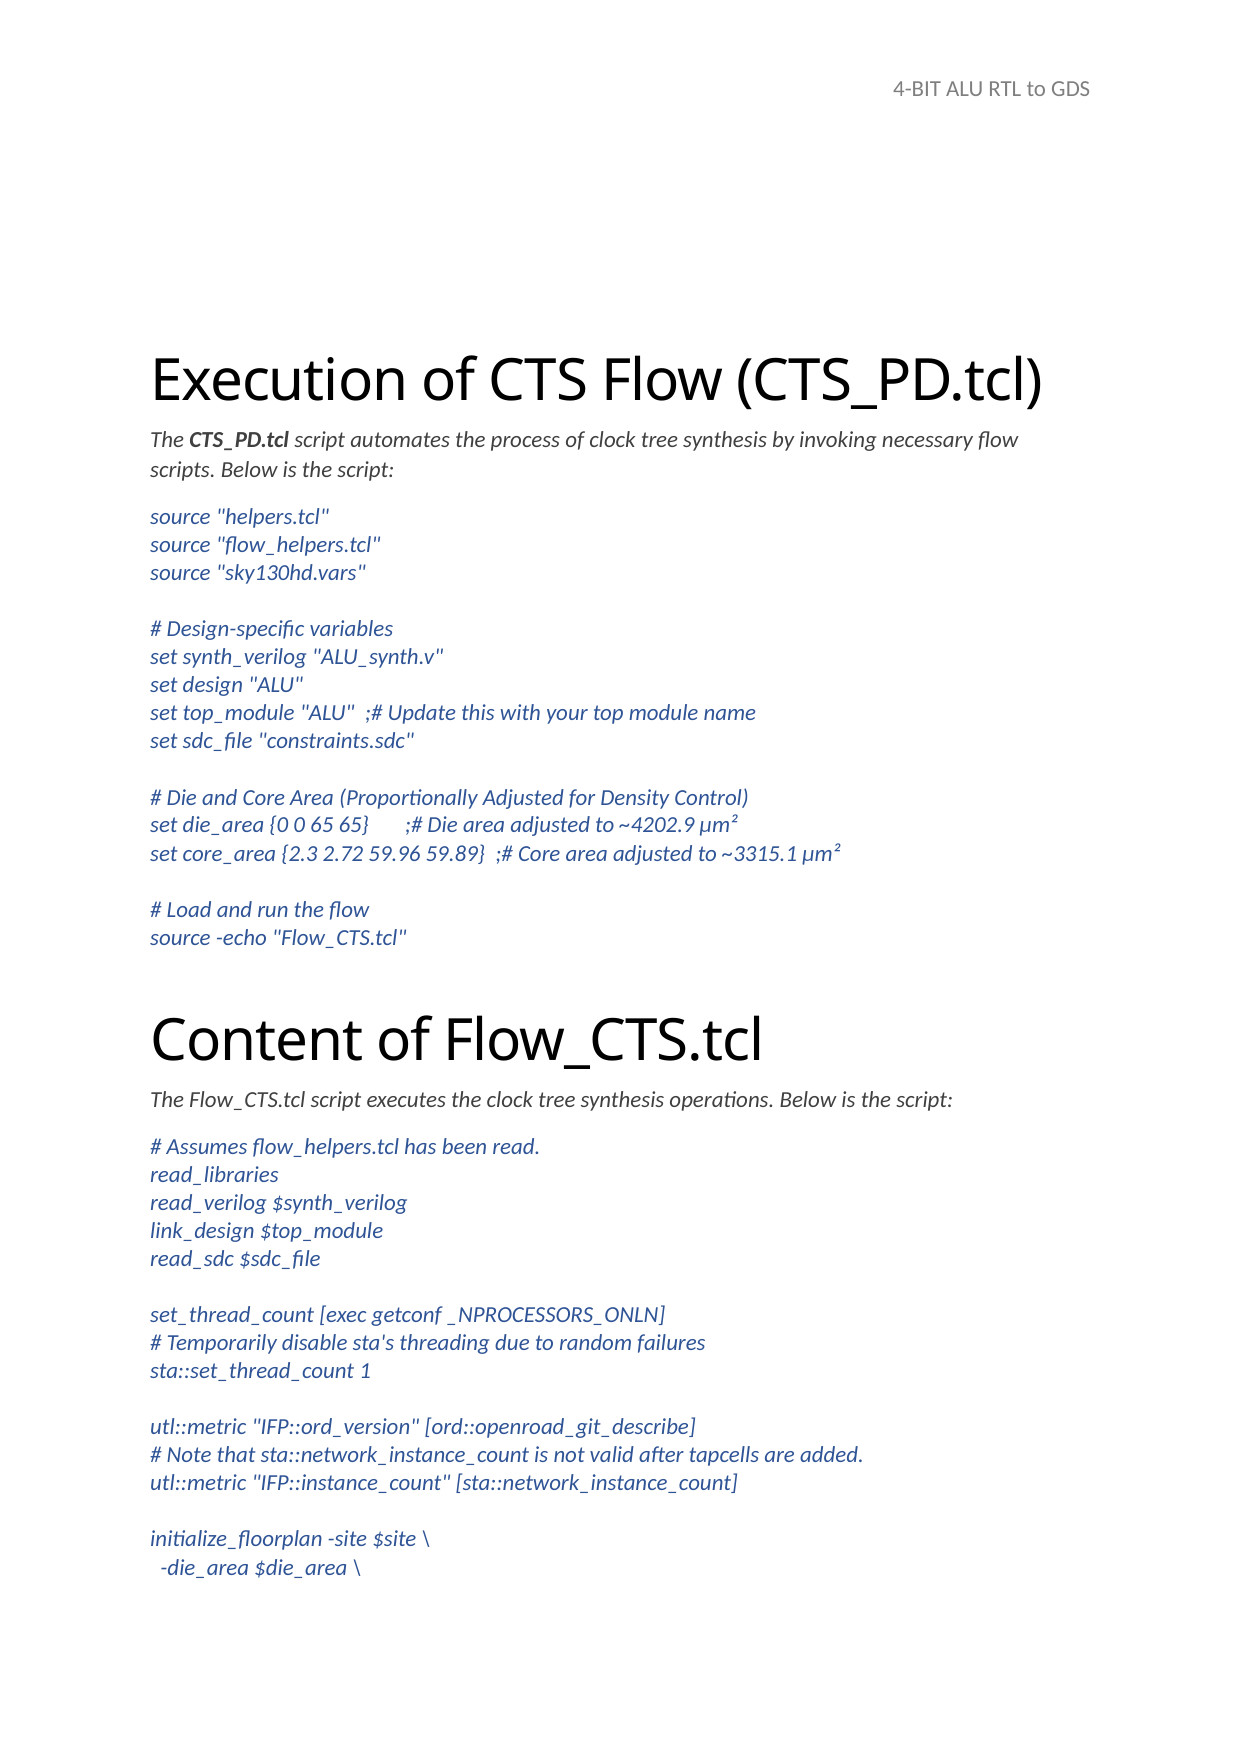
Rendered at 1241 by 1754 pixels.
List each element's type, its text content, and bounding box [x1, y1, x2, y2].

text utl::metric "IFP::ord_version" [ord::openroad_git_describe] [150, 1412, 1090, 1441]
title Content of Flow_CTS.tcl [150, 998, 1090, 1077]
title Execution of CTS Flow (CTS_PD.tcl) [150, 337, 1090, 417]
text read_verilog $synth_verilog [150, 1188, 1090, 1216]
text The CTS_PD.tcl script automates the process of clock tree synthesis by invoking necessary flow scripts. Below is the script: [150, 425, 1090, 483]
text source -echo "Flow_CTS.tcl" [150, 923, 1090, 951]
text The Flow_CTS.tcl script executes the clock tree synthesis operations. Below is the script: [150, 1085, 1090, 1113]
text source "sky130hd.vars" [150, 558, 1090, 586]
text set die_area {0 0 65 65} ;# Die area adjusted to ~4202.9 µm² [150, 811, 1090, 839]
text read_libraries [150, 1160, 1090, 1188]
text initialize_floorplan -site $site \ [150, 1524, 1090, 1553]
text -die_area $die_area \ [150, 1553, 1090, 1581]
text set synth_verilog "ALU_synth.v" [150, 642, 1090, 671]
text set_thread_count [exec getconf _NPROCESSORS_ONLN] [150, 1300, 1090, 1328]
text source "flow_helpers.tcl" [150, 530, 1090, 558]
text source "helpers.tcl" [150, 502, 1090, 530]
text # Assumes flow_helpers.tcl has been read. [150, 1132, 1090, 1160]
text # Design-specific variables [150, 614, 1090, 642]
text utl::metric "IFP::instance_count" [sta::network_instance_count] [150, 1468, 1090, 1497]
text set sdc_file "constraints.sdc" [150, 727, 1090, 754]
text # Temporarily disable sta's threading due to random failures [150, 1328, 1090, 1356]
text # Note that sta::network_instance_count is not valid after tapcells are added. [150, 1441, 1090, 1468]
text sta::set_thread_count 1 [150, 1356, 1090, 1384]
text # Load and run the flow [150, 895, 1090, 923]
text set design "ALU" [150, 671, 1090, 698]
text read_sdc $sdc_file [150, 1244, 1090, 1272]
text # Die and Core Area (Proportionally Adjusted for Density Control) [150, 783, 1090, 811]
text set top_module "ALU" ;# Update this with your top module name [150, 698, 1090, 727]
text link_design $top_module [150, 1216, 1090, 1244]
text set core_area {2.3 2.72 59.96 59.89} ;# Core area adjusted to ~3315.1 µm² [150, 839, 1090, 867]
